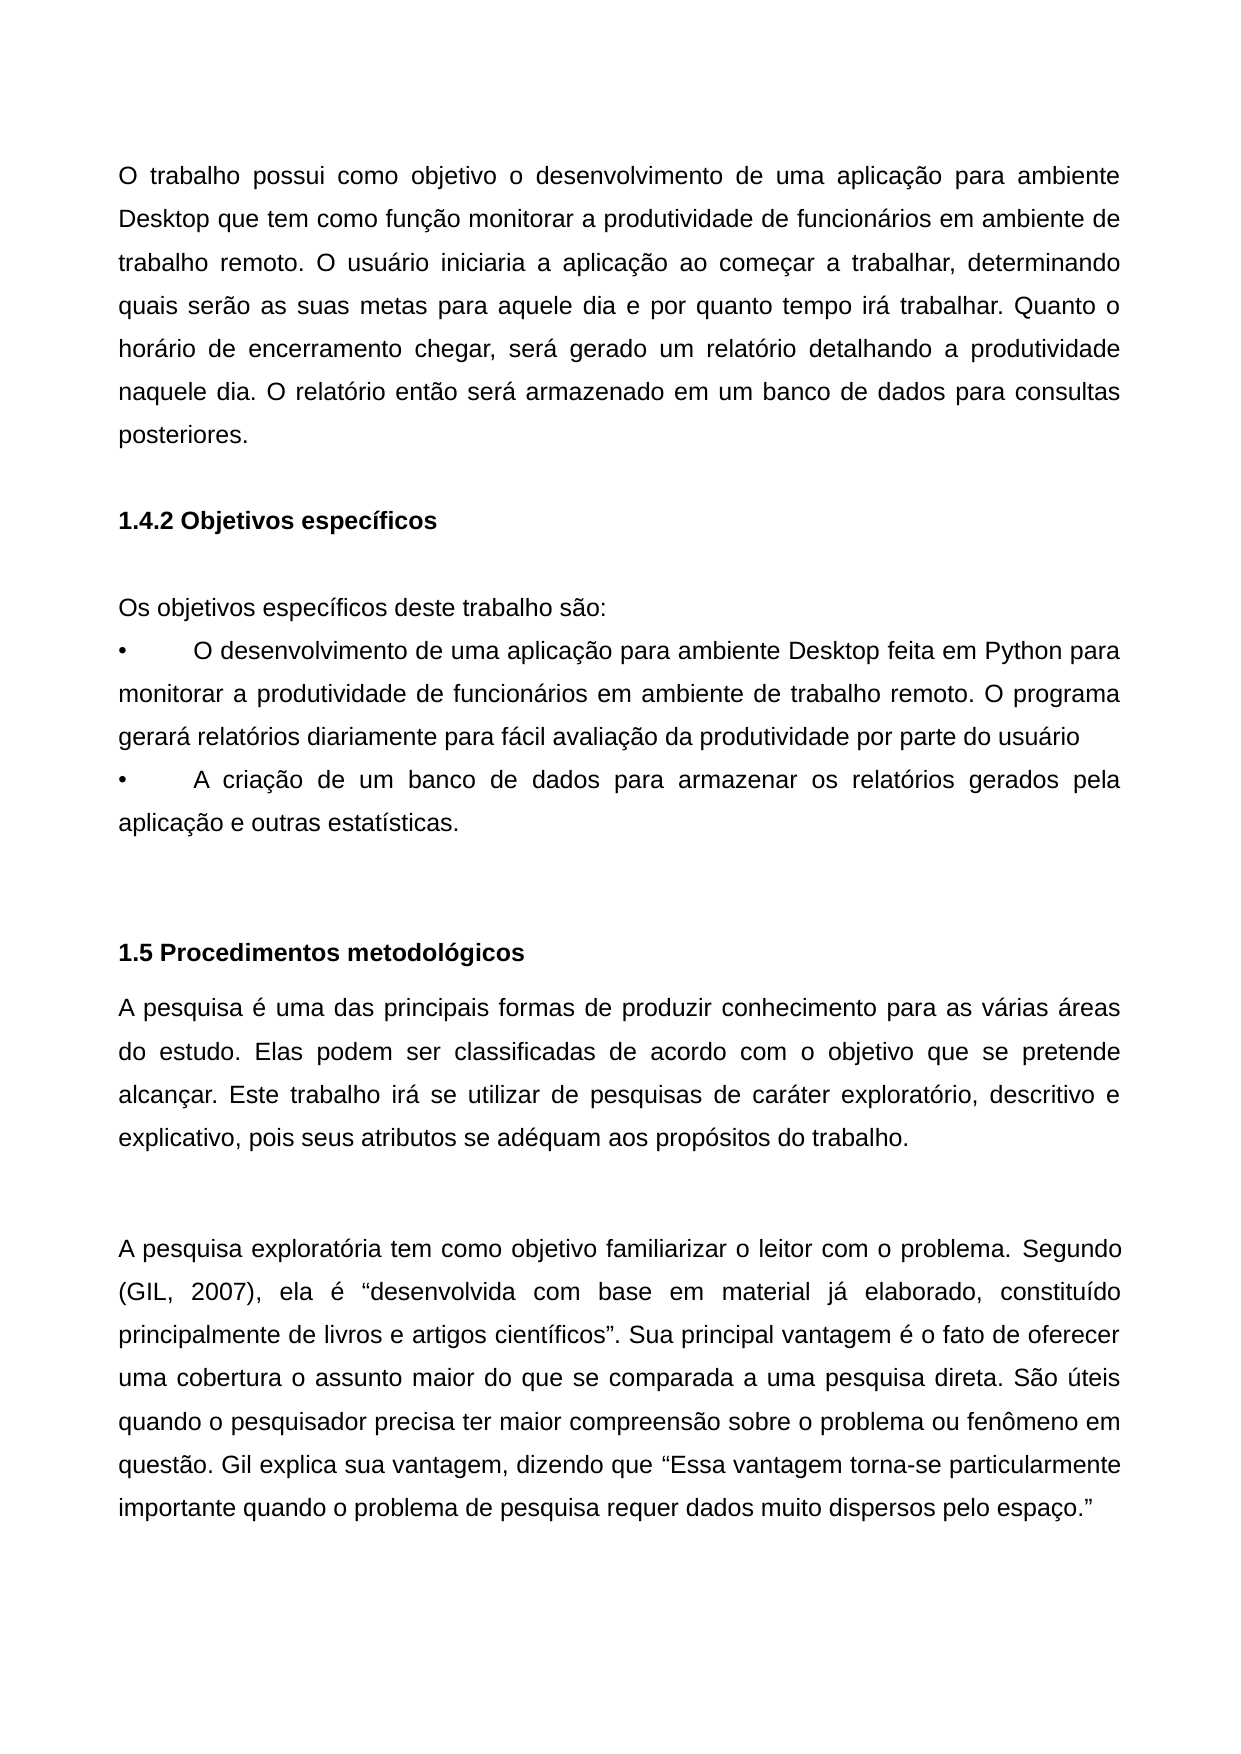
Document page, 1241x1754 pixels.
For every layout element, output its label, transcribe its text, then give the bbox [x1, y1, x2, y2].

list O desenvolvimento de uma aplicação para ambiente Desktop feita em Python para monitorar a produtividade de funcionários em ambiente de trabalho remoto. O programa gerará relatórios diariamente para fácil avaliação da produtividade por parte do usuário [118, 636, 1122, 751]
text O trabalho possui como objetivo o desenvolvimento de uma aplicação para ambiente Desktop que tem como função monitorar a produtividade de funcionários em ambiente de trabalho remoto. O usuário iniciaria a aplicação ao começar a trabalhar, determinando quais serão as suas metas para aquele dia e por quanto tempo irá trabalhar. Quanto o horário de encerramento chegar, será gerado um relatório detalhando a produtividade naquele dia. O relatório então será armazenado em um banco de dados para consultas posteriores. [118, 161, 1122, 449]
list A criação de um banco de dados para armazenar os relatórios gerados pela aplicação e outras estatísticas. [118, 765, 1122, 837]
text A pesquisa exploratória tem como objetivo familiarizar o leitor com o problema. Segundo (GIL, 2007), ela é “desenvolvida com base em material já elaborado, constituído principalmente de livros e artigos científicos”. Sua principal vantagem é o fato de oferecer uma cobertura o assunto maior do que se comparada a uma pesquisa direta. São úteis quando o pesquisador precisa ter maior compreensão sobre o problema ou fenômeno em questão. Gil explica sua vantagem, dizendo que “Essa vantagem torna-se particularmente importante quando o problema de pesquisa requer dados muito dispersos pelo espaço.” [118, 1234, 1122, 1521]
text A pesquisa é uma das principais formas de produzir conhecimento para as várias áreas do estudo. Elas podem ser classificadas de acordo com o objetivo que se pretende alcançar. Este trabalho irá se utilizar de pesquisas de caráter exploratório, descritivo e explicativo, pois seus atributos se adéquam aos propósitos do trabalho. [118, 993, 1122, 1151]
text 1.5 Procedimentos metodológicos [118, 938, 1122, 966]
text Os objetivos específicos deste trabalho são: [118, 592, 1122, 621]
text 1.4.2 Objetivos específicos [118, 506, 1122, 535]
